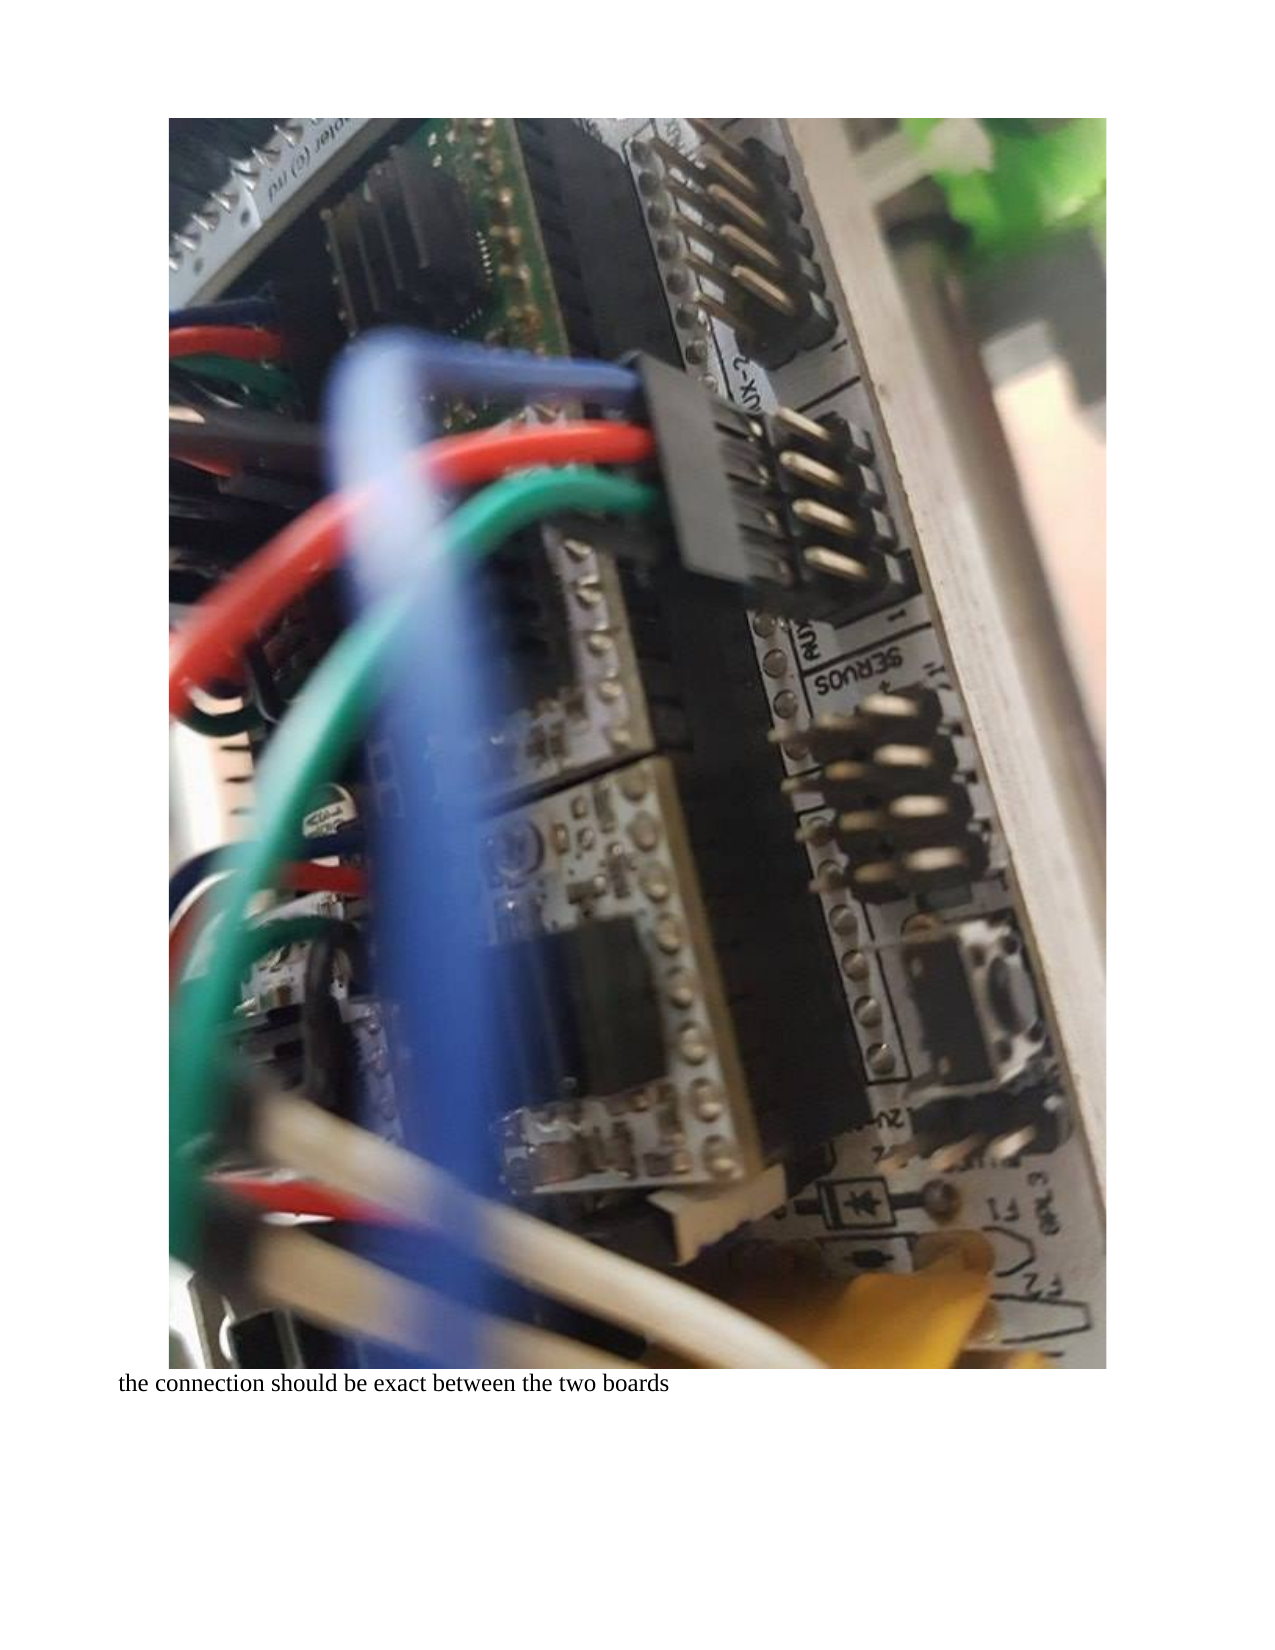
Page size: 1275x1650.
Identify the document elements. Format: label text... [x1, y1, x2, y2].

picture [168, 118, 1107, 1369]
text the connection should be exact between the two boards [118, 118, 1157, 1397]
